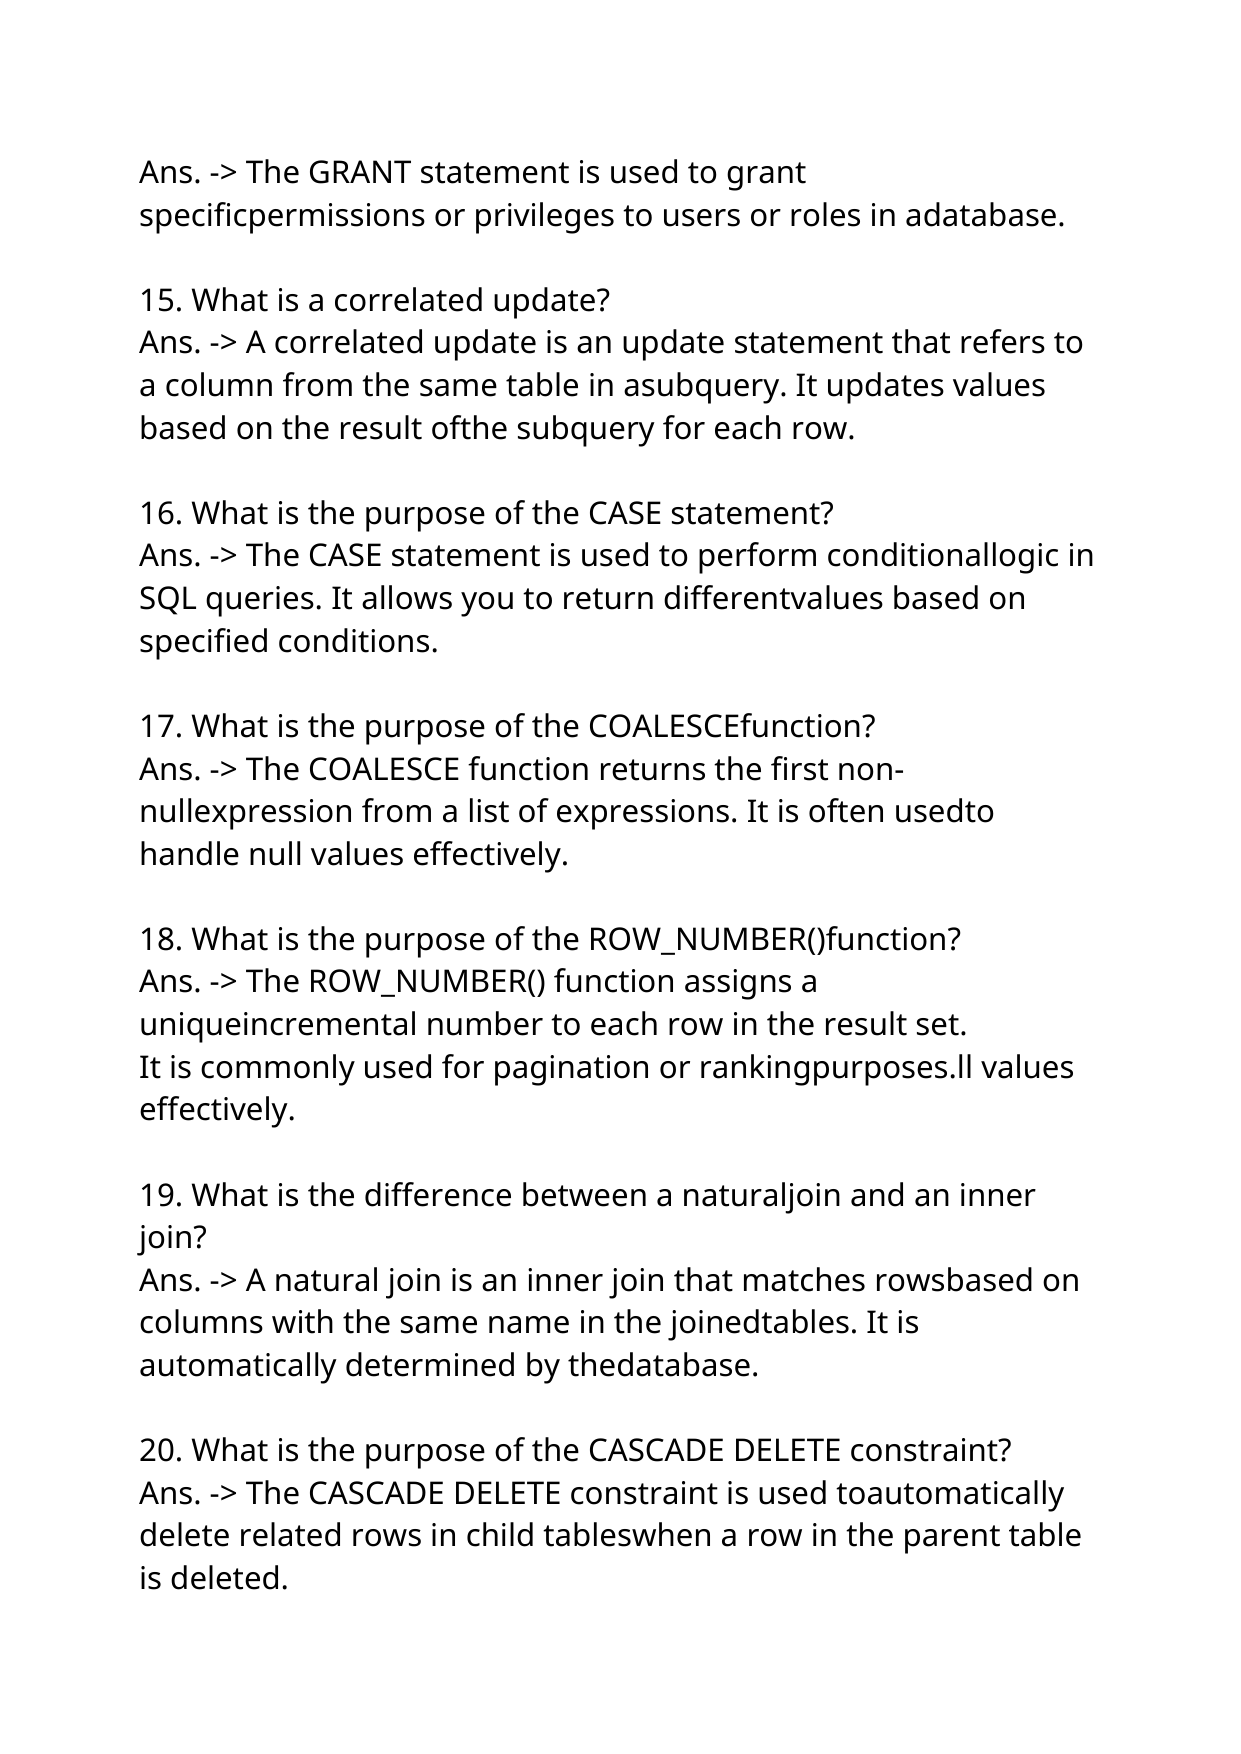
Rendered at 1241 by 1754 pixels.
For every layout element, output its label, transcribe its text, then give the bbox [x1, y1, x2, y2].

text Ans. -> A natural join is an inner join that matches rowsbased on columns with the same name in the joinedtables. It is automatically determined by thedatabase. [139, 1258, 1101, 1386]
text It is commonly used for pagination or rankingpurposes.ll values effectively. [139, 1045, 1101, 1130]
text 15. What is a correlated update? [139, 278, 1101, 320]
text Ans. -> The CASE statement is used to perform conditionallogic in SQL queries. It allows you to return differentvalues based on specified conditions. [139, 533, 1101, 661]
text 19. What is the difference between a naturaljoin and an inner join? [139, 1172, 1101, 1258]
text Ans. -> A correlated update is an update statement that refers to a column from the same table in asubquery. It updates values based on the result ofthe subquery for each row. [139, 320, 1101, 448]
text Ans. -> The GRANT statement is used to grant specificpermissions or privileges to users or roles in adatabase. [139, 150, 1101, 235]
text 16. What is the purpose of the CASE statement? [139, 491, 1101, 533]
text Ans. -> The CASCADE DELETE constraint is used toautomatically delete related rows in child tableswhen a row in the parent table is deleted. [139, 1471, 1101, 1598]
text 17. What is the purpose of the COALESCEfunction? [139, 704, 1101, 746]
text Ans. -> The ROW_NUMBER() function assigns a uniqueincremental number to each row in the result set. [139, 959, 1101, 1045]
text 20. What is the purpose of the CASCADE DELETE constraint? [139, 1428, 1101, 1471]
text Ans. -> The COALESCE function returns the first non-nullexpression from a list of expressions. It is often usedto handle null values effectively. [139, 746, 1101, 874]
text 18. What is the purpose of the ROW_NUMBER()function? [139, 917, 1101, 959]
